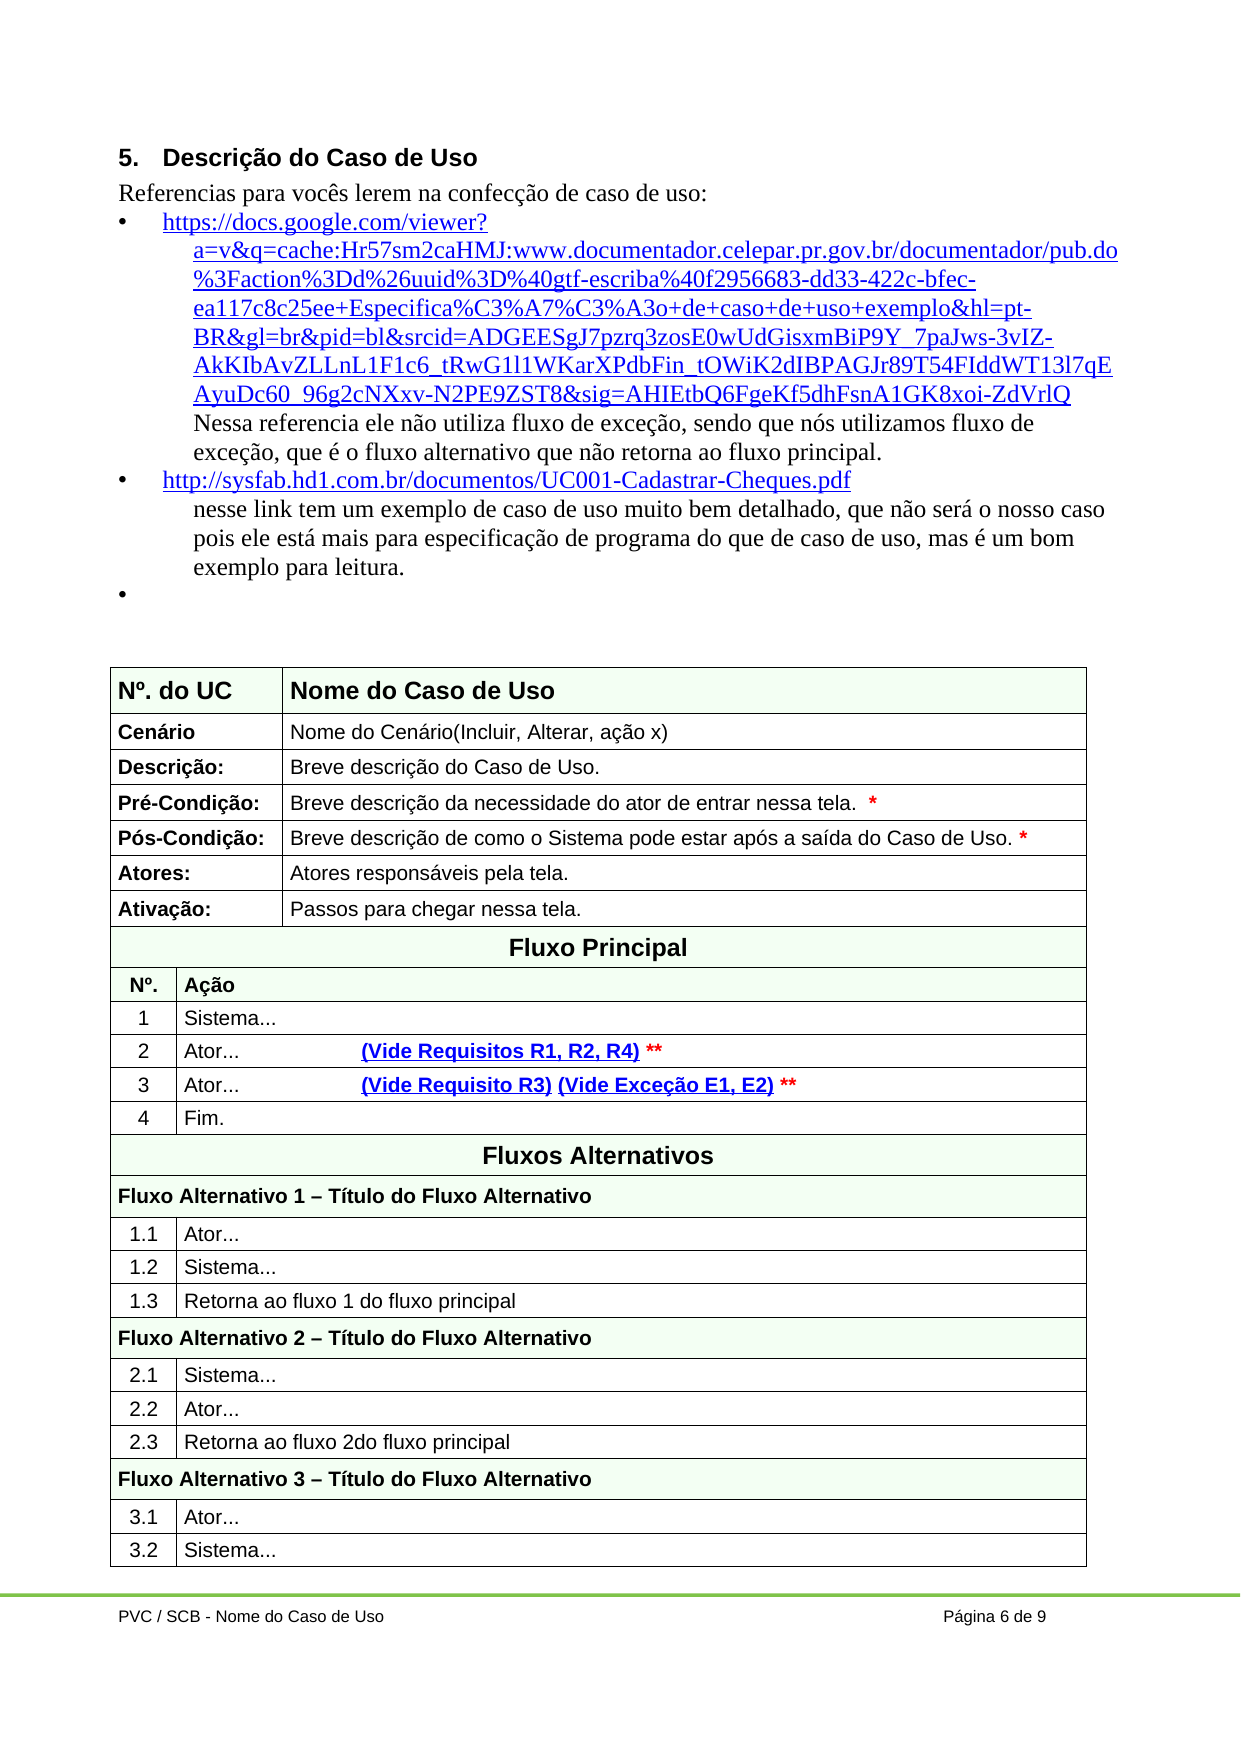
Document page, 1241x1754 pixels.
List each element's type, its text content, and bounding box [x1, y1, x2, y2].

table_cell Retorna ao fluxo 1 do fluxo principal [177, 1284, 1086, 1317]
table_cell Atores responsáveis pela tela. [283, 856, 1086, 890]
table_cell 3.1 [111, 1500, 176, 1533]
subtitle Descrição do Caso de Uso [118, 143, 1122, 172]
table_cell Nº. [111, 968, 176, 1001]
text Referencias para vocês lerem na confecção de caso de uso: [118, 178, 1122, 207]
table_cell Descrição: [111, 750, 282, 784]
table_cell 4 [111, 1102, 176, 1134]
table_cell Pós-Condição: [111, 821, 282, 855]
table_cell 1.3 [111, 1284, 176, 1317]
table_cell 2.2 [111, 1392, 176, 1424]
table_cell 2.3 [111, 1426, 176, 1458]
table_cell Ator... (Vide Requisitos R1, R2, R4) ** [177, 1035, 1086, 1067]
table_cell 3 [111, 1068, 176, 1101]
list http://sysfab.hd1.com.br/documentos/UC001-Cadastrar-Cheques.pdf nesse link tem um exemplo de caso de uso muito bem detalhado, que não será o nosso caso pois ele está mais para especificação de programa do que de caso de uso, mas é um bom exemplo para leitura. [118, 466, 1122, 581]
table_cell Fluxo Alternativo 1 – Título do Fluxo Alternativo [111, 1176, 1086, 1217]
table_cell Passos para chegar nessa tela. [283, 891, 1086, 926]
table_cell Fim. [177, 1102, 1086, 1134]
table_cell Fluxos Alternativos [111, 1135, 1086, 1175]
table_cell 1.2 [111, 1251, 176, 1283]
table_cell Atores: [111, 856, 282, 890]
table_cell Nome do Cenário(Incluir, Alterar, ação x) [283, 714, 1086, 749]
table_header Nome do Caso de Uso [283, 668, 1086, 713]
table_cell Breve descrição da necessidade do ator de entrar nessa tela. * [283, 785, 1086, 819]
table_cell Ator... [177, 1500, 1086, 1533]
table_header Nº. do UC [111, 668, 282, 713]
table_cell Pré-Condição: [111, 785, 282, 819]
table_cell Ator... [177, 1218, 1086, 1250]
table_cell 2.1 [111, 1359, 176, 1391]
table_cell Fluxo Principal [111, 927, 1086, 967]
table_cell 2 [111, 1035, 176, 1067]
table_cell Sistema... [177, 1251, 1086, 1283]
table_cell Sistema... [177, 1359, 1086, 1391]
table_cell Fluxo Alternativo 2 – Título do Fluxo Alternativo [111, 1318, 1086, 1358]
table_cell Sistema... [177, 1534, 1086, 1566]
table_cell Breve descrição do Caso de Uso. [283, 750, 1086, 784]
table_cell 3.2 [111, 1534, 176, 1566]
table_cell Ativação: [111, 891, 282, 926]
table_cell Sistema... [177, 1002, 1086, 1034]
table_cell Breve descrição de como o Sistema pode estar após a saída do Caso de Uso. * [283, 821, 1086, 855]
table_cell Fluxo Alternativo 3 – Título do Fluxo Alternativo [111, 1459, 1086, 1499]
list https://docs.google.com/viewer?a=v&q=cache:Hr57sm2caHMJ:www.documentador.celepar.pr.gov.br/documentador/pub.do%3Faction%3Dd%26uuid%3D%40gtf-escriba%40f2956683-dd33-422c-bfec-ea117c8c25ee+Especifica%C3%A7%C3%A3o+de+caso+de+uso+exemplo&hl=pt-BR&gl=br&pid=bl&srcid=ADGEESgJ7pzrq3zosE0wUdGisxmBiP9Y_7paJws-3vIZ-AkKIbAvZLLnL1F1c6_tRwG1l1WKarXPdbFin_tOWiK2dIBPAGJr89T54FIddWT13l7qEAyuDc60_96g2cNXxv-N2PE9ZST8&sig=AHIEtbQ6FgeKf5dhFsnA1GK8xoi-ZdVrlQ Nessa referencia ele não utiliza fluxo de exceção, sendo que nós utilizamos fluxo de exceção, que é o fluxo alternativo que não retorna ao fluxo principal. [118, 207, 1122, 466]
table_cell Cenário [111, 714, 282, 749]
table_cell 1.1 [111, 1218, 176, 1250]
table_cell 1 [111, 1002, 176, 1034]
table_cell Ator... (Vide Requisito R3) (Vide Exceção E1, E2) ** [177, 1068, 1086, 1101]
table_cell Retorna ao fluxo 2do fluxo principal [177, 1426, 1086, 1458]
table_cell Ator... [177, 1392, 1086, 1424]
table_cell Ação [177, 968, 1086, 1001]
